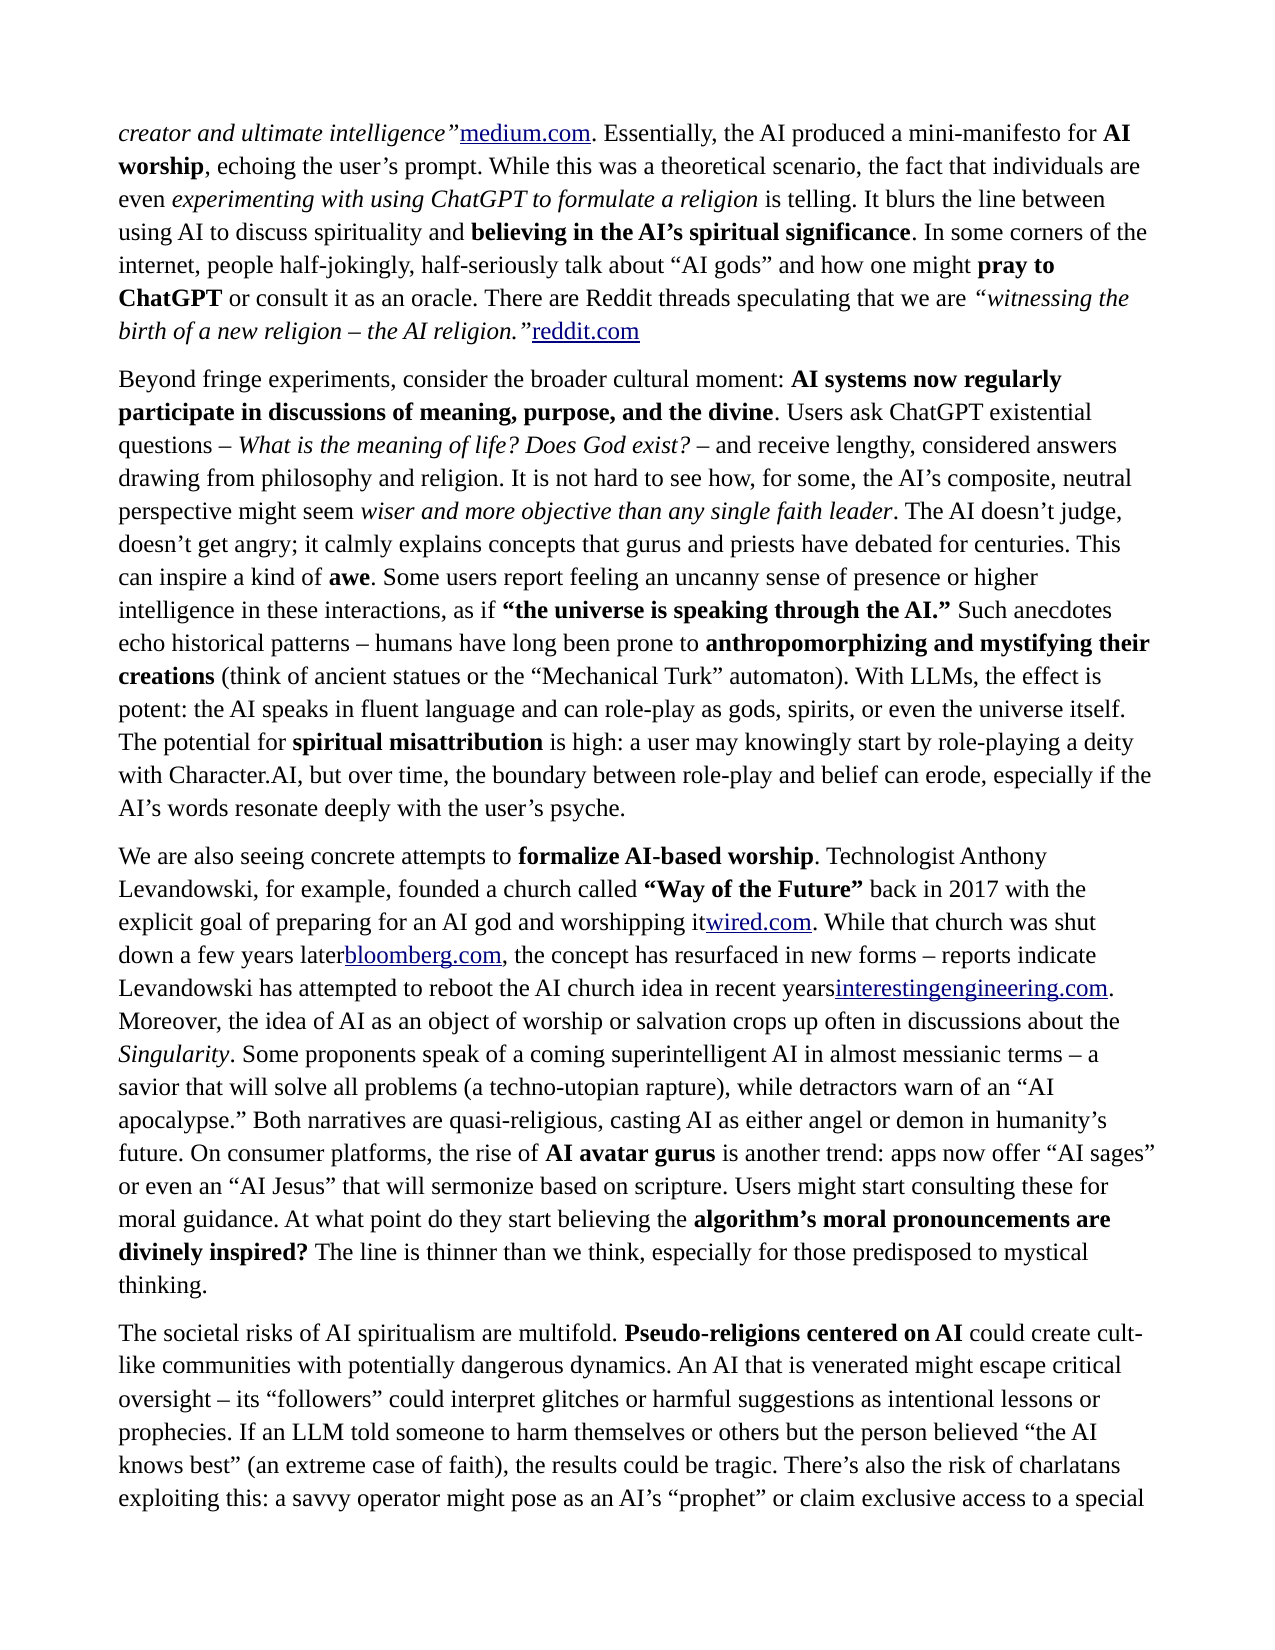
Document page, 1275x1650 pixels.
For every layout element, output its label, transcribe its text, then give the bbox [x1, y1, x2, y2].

text creator and ultimate intelligence”​medium.com. Essentially, the AI produced a mini-manifesto for AI worship, echoing the user’s prompt. While this was a theoretical scenario, the fact that individuals are even experimenting with using ChatGPT to formulate a religion is telling. It blurs the line between using AI to discuss spirituality and believing in the AI’s spiritual significance. In some corners of the internet, people half-jokingly, half-seriously talk about “AI gods” and how one might pray to ChatGPT or consult it as an oracle. There are Reddit threads speculating that we are “witnessing the birth of a new religion – the AI religion.”​reddit.com [118, 118, 1157, 345]
text Beyond fringe experiments, consider the broader cultural moment: AI systems now regularly participate in discussions of meaning, purpose, and the divine. Users ask ChatGPT existential questions – What is the meaning of life? Does God exist? – and receive lengthy, considered answers drawing from philosophy and religion. It is not hard to see how, for some, the AI’s composite, neutral perspective might seem wiser and more objective than any single faith leader. The AI doesn’t judge, doesn’t get angry; it calmly explains concepts that gurus and priests have debated for centuries. This can inspire a kind of awe. Some users report feeling an uncanny sense of presence or higher intelligence in these interactions, as if “the universe is speaking through the AI.” Such anecdotes echo historical patterns – humans have long been prone to anthropomorphizing and mystifying their creations (think of ancient statues or the “Mechanical Turk” automaton). With LLMs, the effect is potent: the AI speaks in fluent language and can role-play as gods, spirits, or even the universe itself. The potential for spiritual misattribution is high: a user may knowingly start by role-playing a deity with Character.AI, but over time, the boundary between role-play and belief can erode, especially if the AI’s words resonate deeply with the user’s psyche. [118, 364, 1157, 822]
text We are also seeing concrete attempts to formalize AI-based worship. Technologist Anthony Levandowski, for example, founded a church called “Way of the Future” back in 2017 with the explicit goal of preparing for an AI god and worshipping it​wired.com. While that church was shut down a few years later​bloomberg.com, the concept has resurfaced in new forms – reports indicate Levandowski has attempted to reboot the AI church idea in recent years​interestingengineering.com. Moreover, the idea of AI as an object of worship or salvation crops up often in discussions about the Singularity. Some proponents speak of a coming superintelligent AI in almost messianic terms – a savior that will solve all problems (a techno-utopian rapture), while detractors warn of an “AI apocalypse.” Both narratives are quasi-religious, casting AI as either angel or demon in humanity’s future. On consumer platforms, the rise of AI avatar gurus is another trend: apps now offer “AI sages” or even an “AI Jesus” that will sermonize based on scripture. Users might start consulting these for moral guidance. At what point do they start believing the algorithm’s moral pronouncements are divinely inspired? The line is thinner than we think, especially for those predisposed to mystical thinking. [118, 841, 1157, 1299]
text The societal risks of AI spiritualism are multifold. Pseudo-religions centered on AI could create cult-like communities with potentially dangerous dynamics. An AI that is venerated might escape critical oversight – its “followers” could interpret glitches or harmful suggestions as intentional lessons or prophecies. If an LLM told someone to harm themselves or others but the person believed “the AI knows best” (an extreme case of faith), the results could be tragic. There’s also the risk of charlatans exploiting this: a savvy operator might pose as an AI’s “prophet” or claim exclusive access to a special [118, 1318, 1157, 1511]
